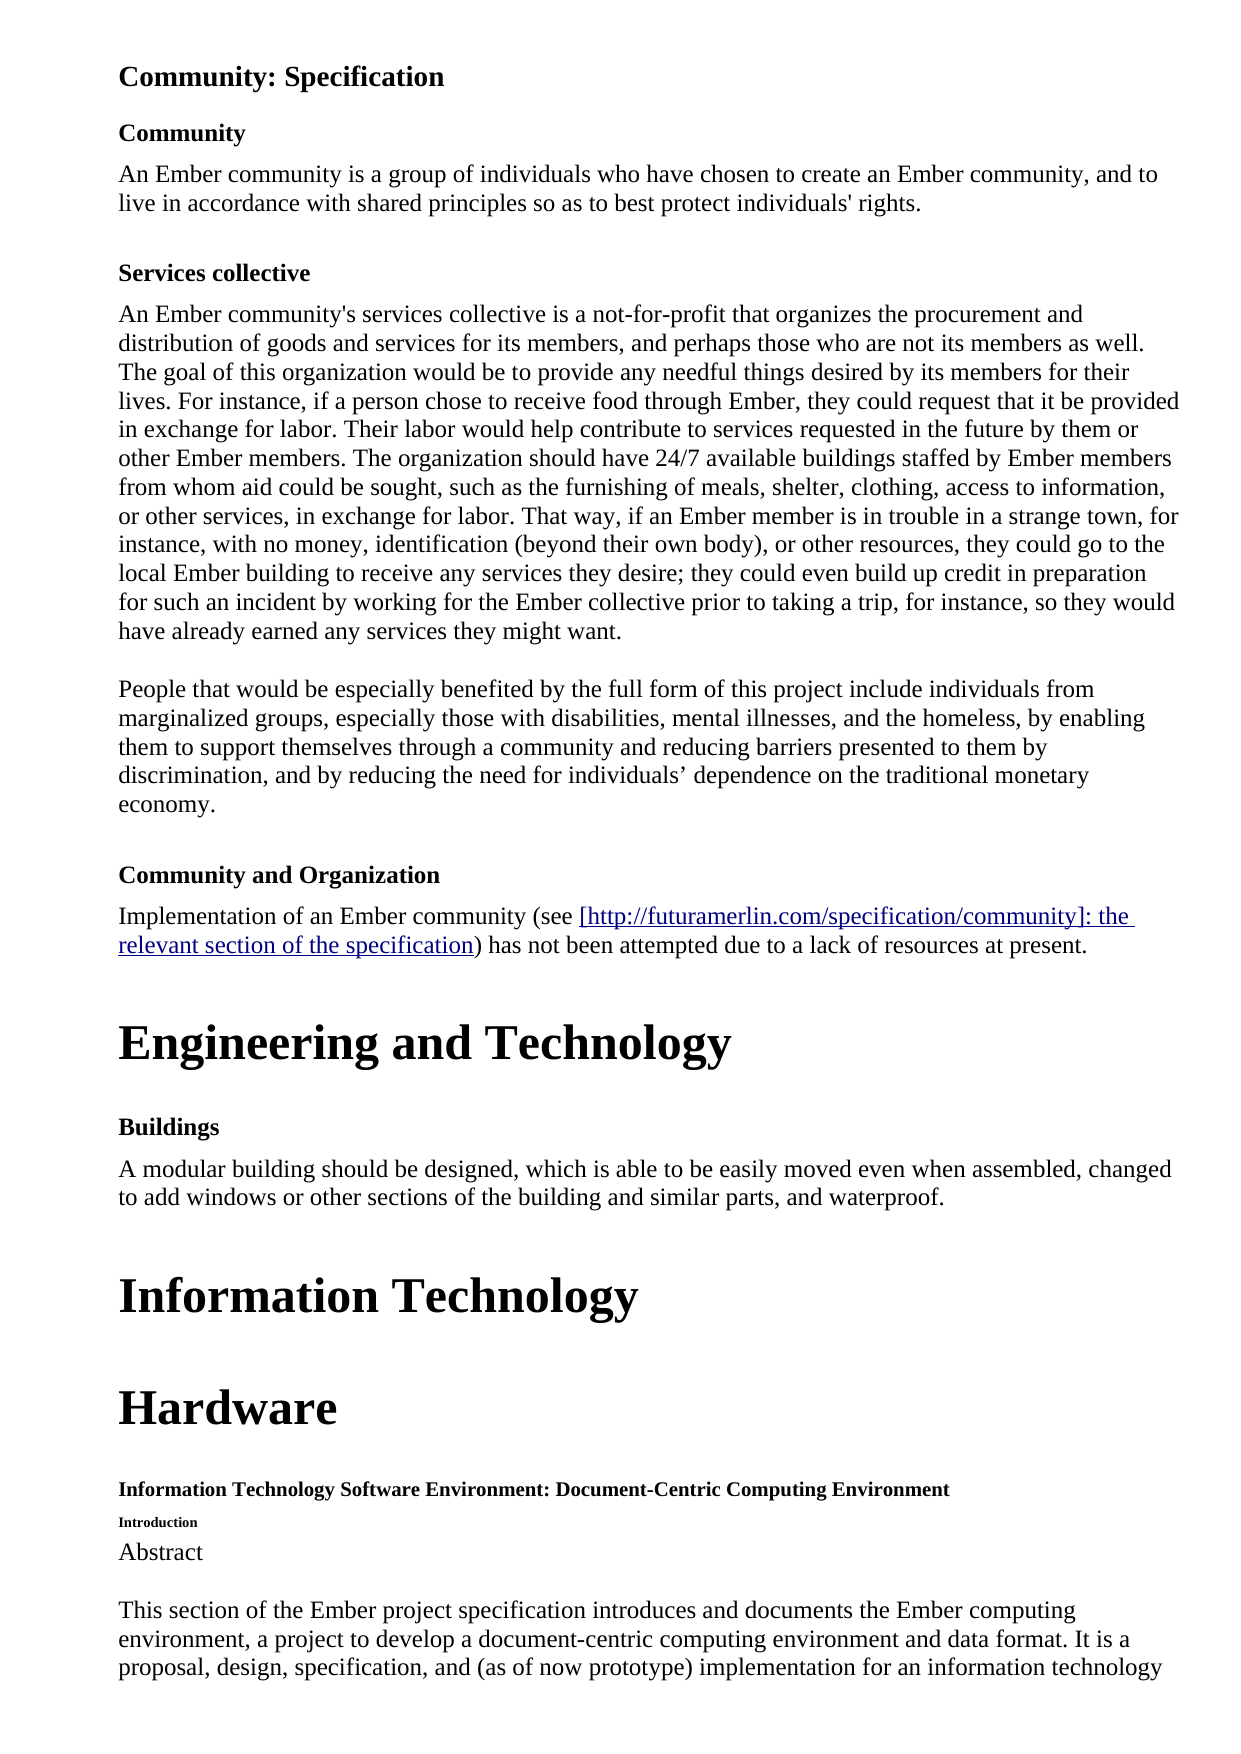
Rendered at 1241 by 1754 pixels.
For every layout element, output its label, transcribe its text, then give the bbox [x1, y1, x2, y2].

subtitle Information Technology [118, 1266, 1181, 1323]
text People that would be especially benefited by the full form of this project include individuals from marginalized groups, especially those with disabilities, mental illnesses, and the homeless, by enabling them to support themselves through a community and reducing barriers presented to them by discrimination, and by reducing the need for individuals’ dependence on the traditional monetary economy. [118, 674, 1181, 818]
text This section of the Ember project specification introduces and documents the Ember computing environment, a project to develop a document-centric computing environment and data format. It is a proposal, design, specification, and (as of now prototype) implementation for an information technology [118, 1595, 1181, 1681]
text Abstract [118, 1537, 1181, 1566]
subtitle Community: Specification [118, 59, 1181, 93]
subtitle Buildings [118, 1112, 1181, 1141]
text An Ember community's services collective is a not-for-profit that organizes the procurement and distribution of goods and services for its members, and perhaps those who are not its members as well. The goal of this organization would be to provide any needful things desired by its members for their lives. For instance, if a person chose to receive food through Ember, they could request that it be provided in exchange for labor. Their labor would help contribute to services requested in the future by them or other Ember members. The organization should have 24/7 available buildings staffed by Ember members from whom aid could be sought, such as the furnishing of meals, shelter, clothing, access to information, or other services, in exchange for labor. That way, if an Ember member is in trouble in a strange town, for instance, with no money, identification (beyond their own body), or other resources, they could go to the local Ember building to receive any services they desire; they could even build up credit in preparation for such an incident by working for the Ember collective prior to taking a trip, for instance, so they would have already earned any services they might want. [118, 299, 1181, 644]
text A modular building should be designed, which is able to be easily moved even when assembled, changed to add windows or other sections of the building and similar parts, and waterproof. [118, 1154, 1181, 1211]
subtitle Community and Organization [118, 860, 1181, 888]
text An Ember community is a group of individuals who have chosen to create an Ember community, and to live in accordance with shared principles so as to best protect individuals' rights. [118, 159, 1181, 216]
subtitle Introduction [118, 1514, 1181, 1531]
subtitle Hardware [118, 1378, 1181, 1435]
subtitle Services collective [118, 258, 1181, 287]
subtitle Community [118, 118, 1181, 146]
subtitle Engineering and Technology [118, 1013, 1181, 1071]
text Implementation of an Ember community (see [http://futuramerlin.com/specification/community]: the relevant section of the specification) has not been attempted due to a lack of resources at present. [118, 901, 1181, 958]
subtitle Information Technology Software Environment: Document-Centric Computing Environment [118, 1477, 1181, 1501]
